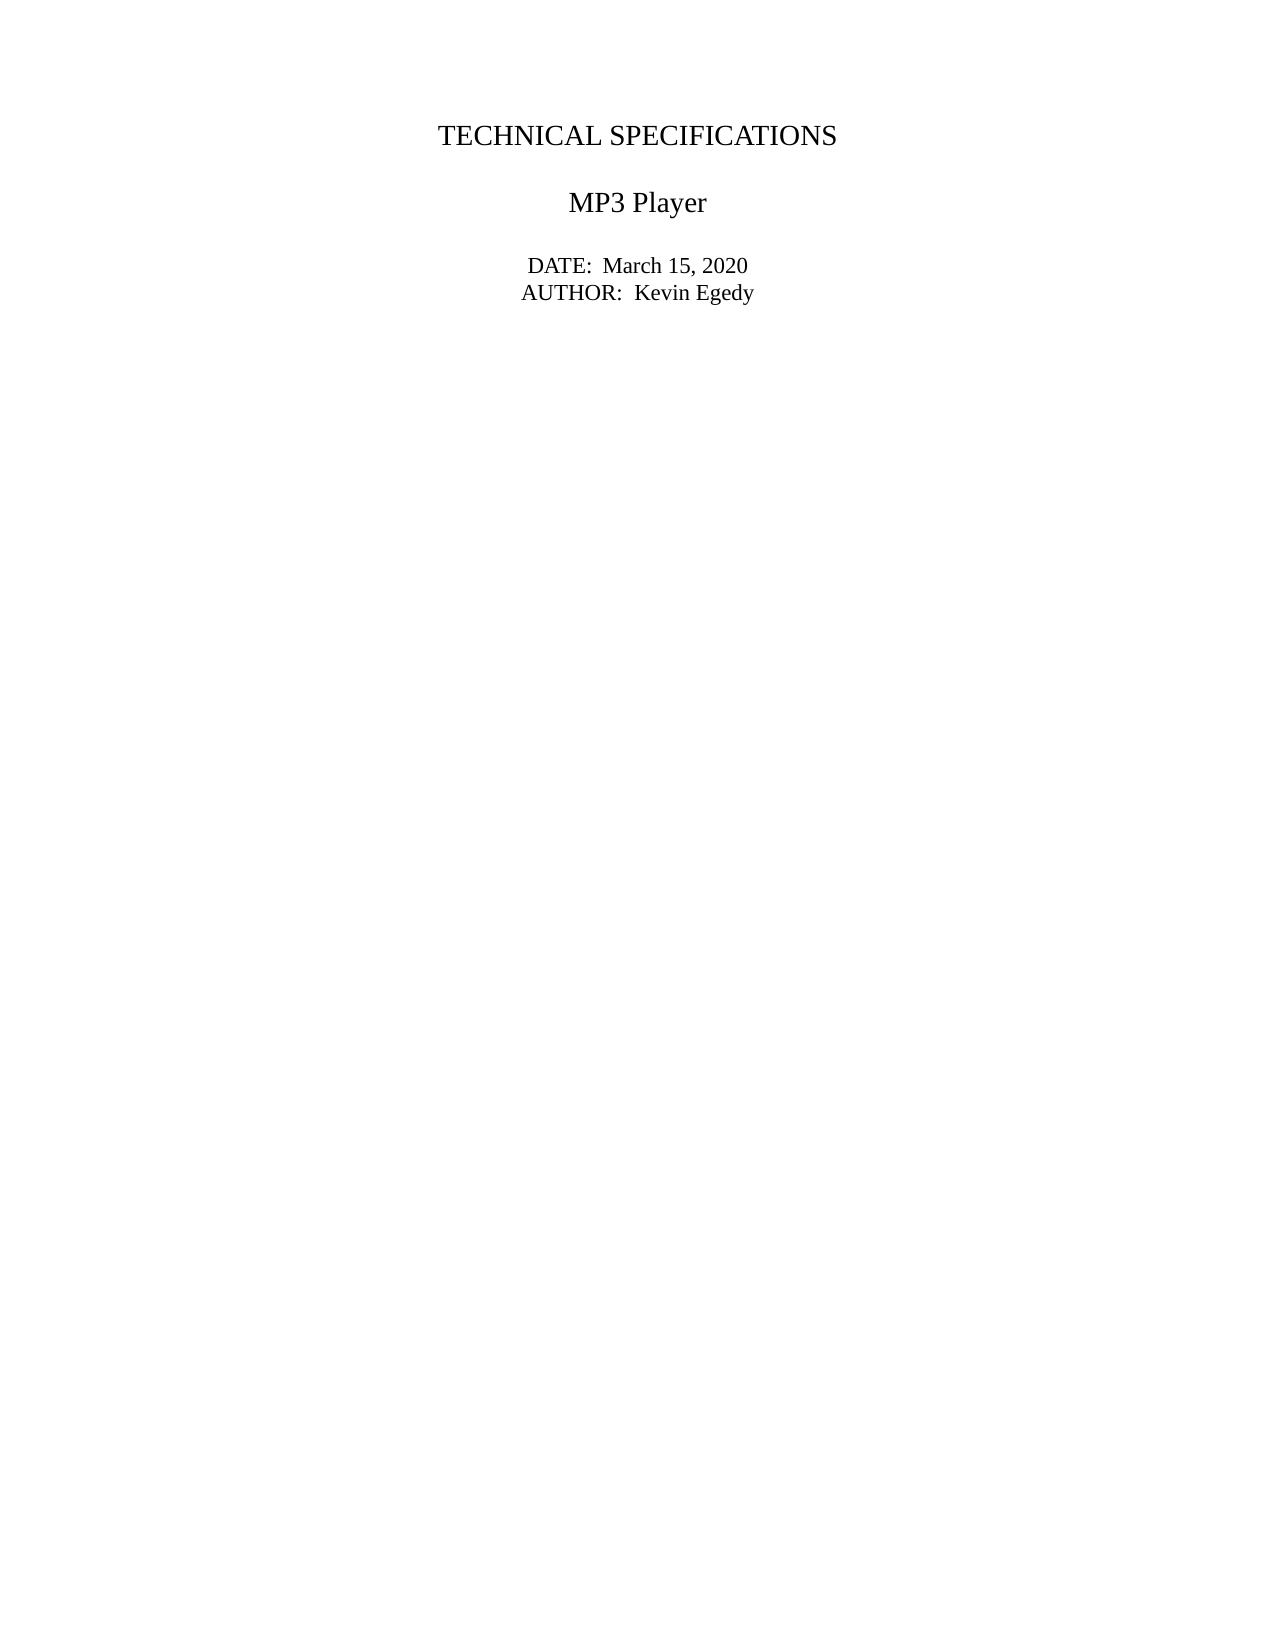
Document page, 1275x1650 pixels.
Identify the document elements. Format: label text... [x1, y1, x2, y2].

text DATE: March 15, 2020 [118, 252, 1157, 279]
text AUTHOR: Kevin Egedy [118, 279, 1157, 305]
text MP3 Player [118, 185, 1157, 219]
text TECHNICAL SPECIFICATIONS [118, 118, 1157, 152]
